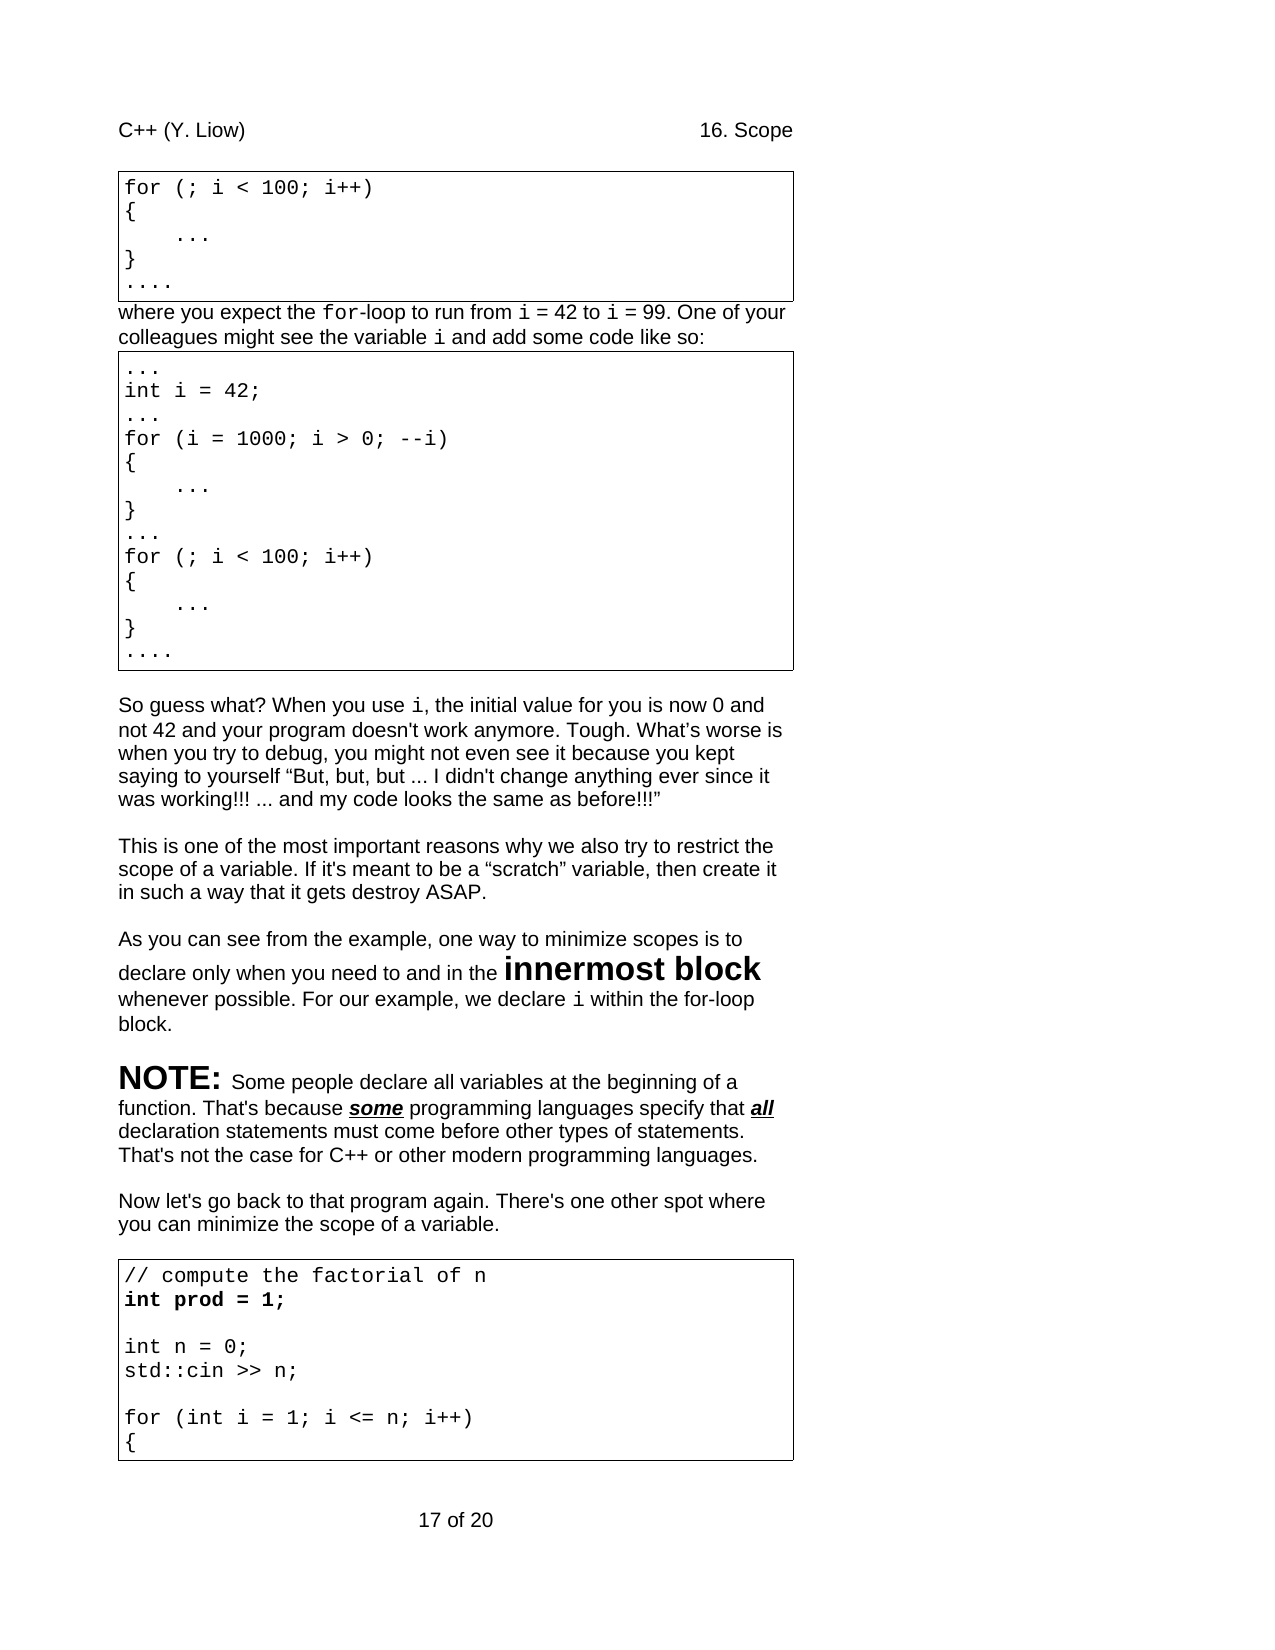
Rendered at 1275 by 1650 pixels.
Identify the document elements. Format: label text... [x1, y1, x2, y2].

table_header // compute the factorial of n int prod = 1; int n = 0; std::cin >> n; for (int i = 1; i <= n; i++) { [119, 1260, 793, 1460]
table_header for (; i < 100; i++) { ... } .... [119, 172, 793, 301]
text NOTE: Some people declare all variables at the beginning of a function. That's because some programming languages specify that all declaration statements must come before other types of statements. That's not the case for C++ or other modern programming languages. [118, 1059, 793, 1166]
table_header ... int i = 42; ... for (i = 1000; i > 0; --i) { ... } ... for (; i < 100; i++) { ... } .... [119, 352, 793, 670]
text where you expect the for-loop to run from i = 42 to i = 99. One of your colleagues might see the variable i and add some code like so: [118, 302, 793, 351]
text This is one of the most important reasons why we also try to restrict the scope of a variable. If it's meant to be a “scratch” variable, then create it in such a way that it gets destroy ASAP. [118, 834, 793, 904]
text Now let's go back to that program again. There's one other spot where you can minimize the scope of a variable. [118, 1190, 793, 1236]
text So guess what? When you use i, the initial value for you is now 0 and not 42 and your program doesn't work anymore. Tough. What’s worse is when you try to debug, you might not even see it because you kept saying to yourself “But, but, but ... I didn't change anything ever since it was working!!! ... and my code looks the same as before!!!” [118, 693, 793, 811]
text As you can see from the example, one way to minimize scopes is to declare only when you need to and in the innermost block whenever possible. For our example, we declare i within the for-loop block. [118, 927, 793, 1036]
